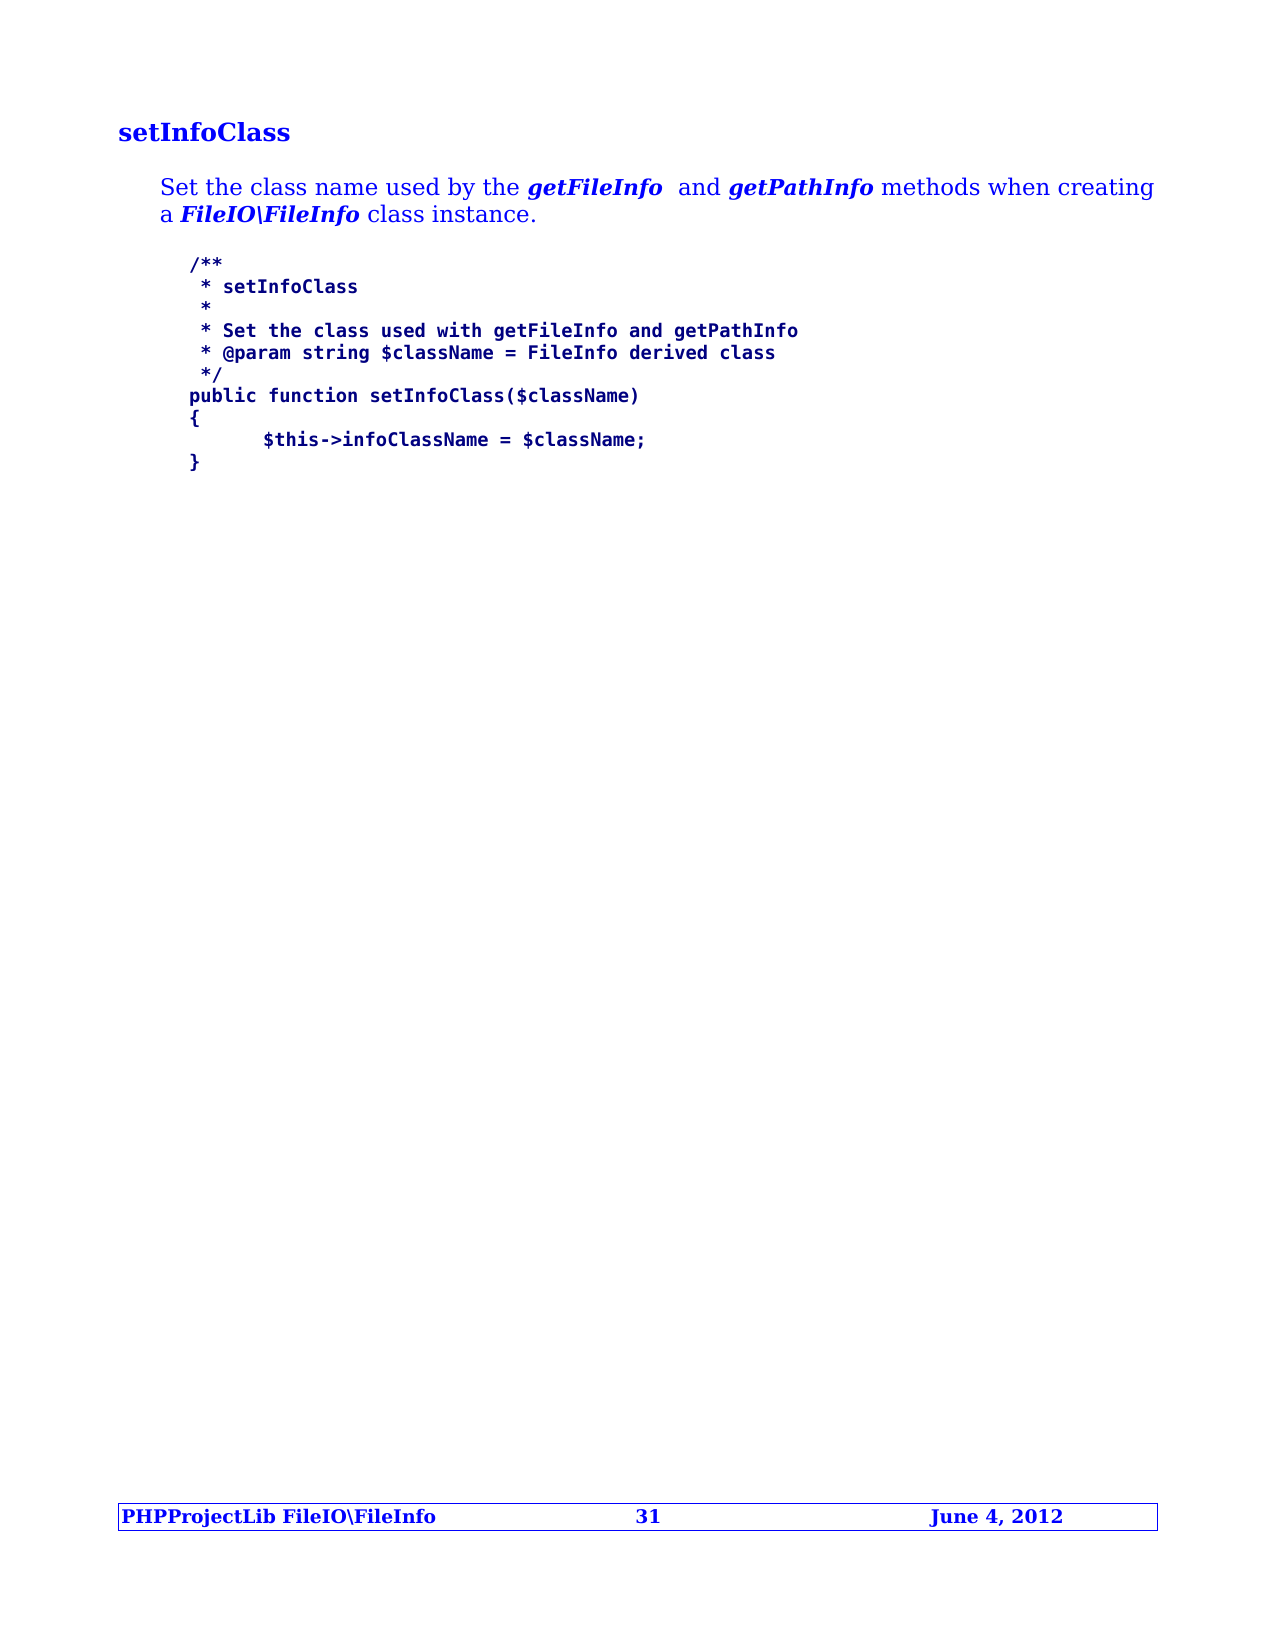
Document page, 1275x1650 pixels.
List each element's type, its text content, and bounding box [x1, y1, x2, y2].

list public function setInfoClass($className) [189, 385, 1157, 407]
list } [189, 451, 1157, 473]
list * Set the class used with getFileInfo and getPathInfo [189, 320, 1157, 342]
text Set the class name used by the getFileInfo and getPathInfo methods when creating a FileIO\FileInfo class instance. [159, 174, 1157, 227]
list * setInfoClass [189, 276, 1157, 298]
list * @param string $className = FileInfo derived class [189, 342, 1157, 363]
list { [189, 407, 1157, 429]
title setInfoClass [118, 118, 1157, 147]
list * [189, 298, 1157, 320]
list $this->infoClassName = $className; [189, 429, 1157, 451]
list */ [189, 363, 1157, 385]
list /** [189, 254, 1157, 276]
